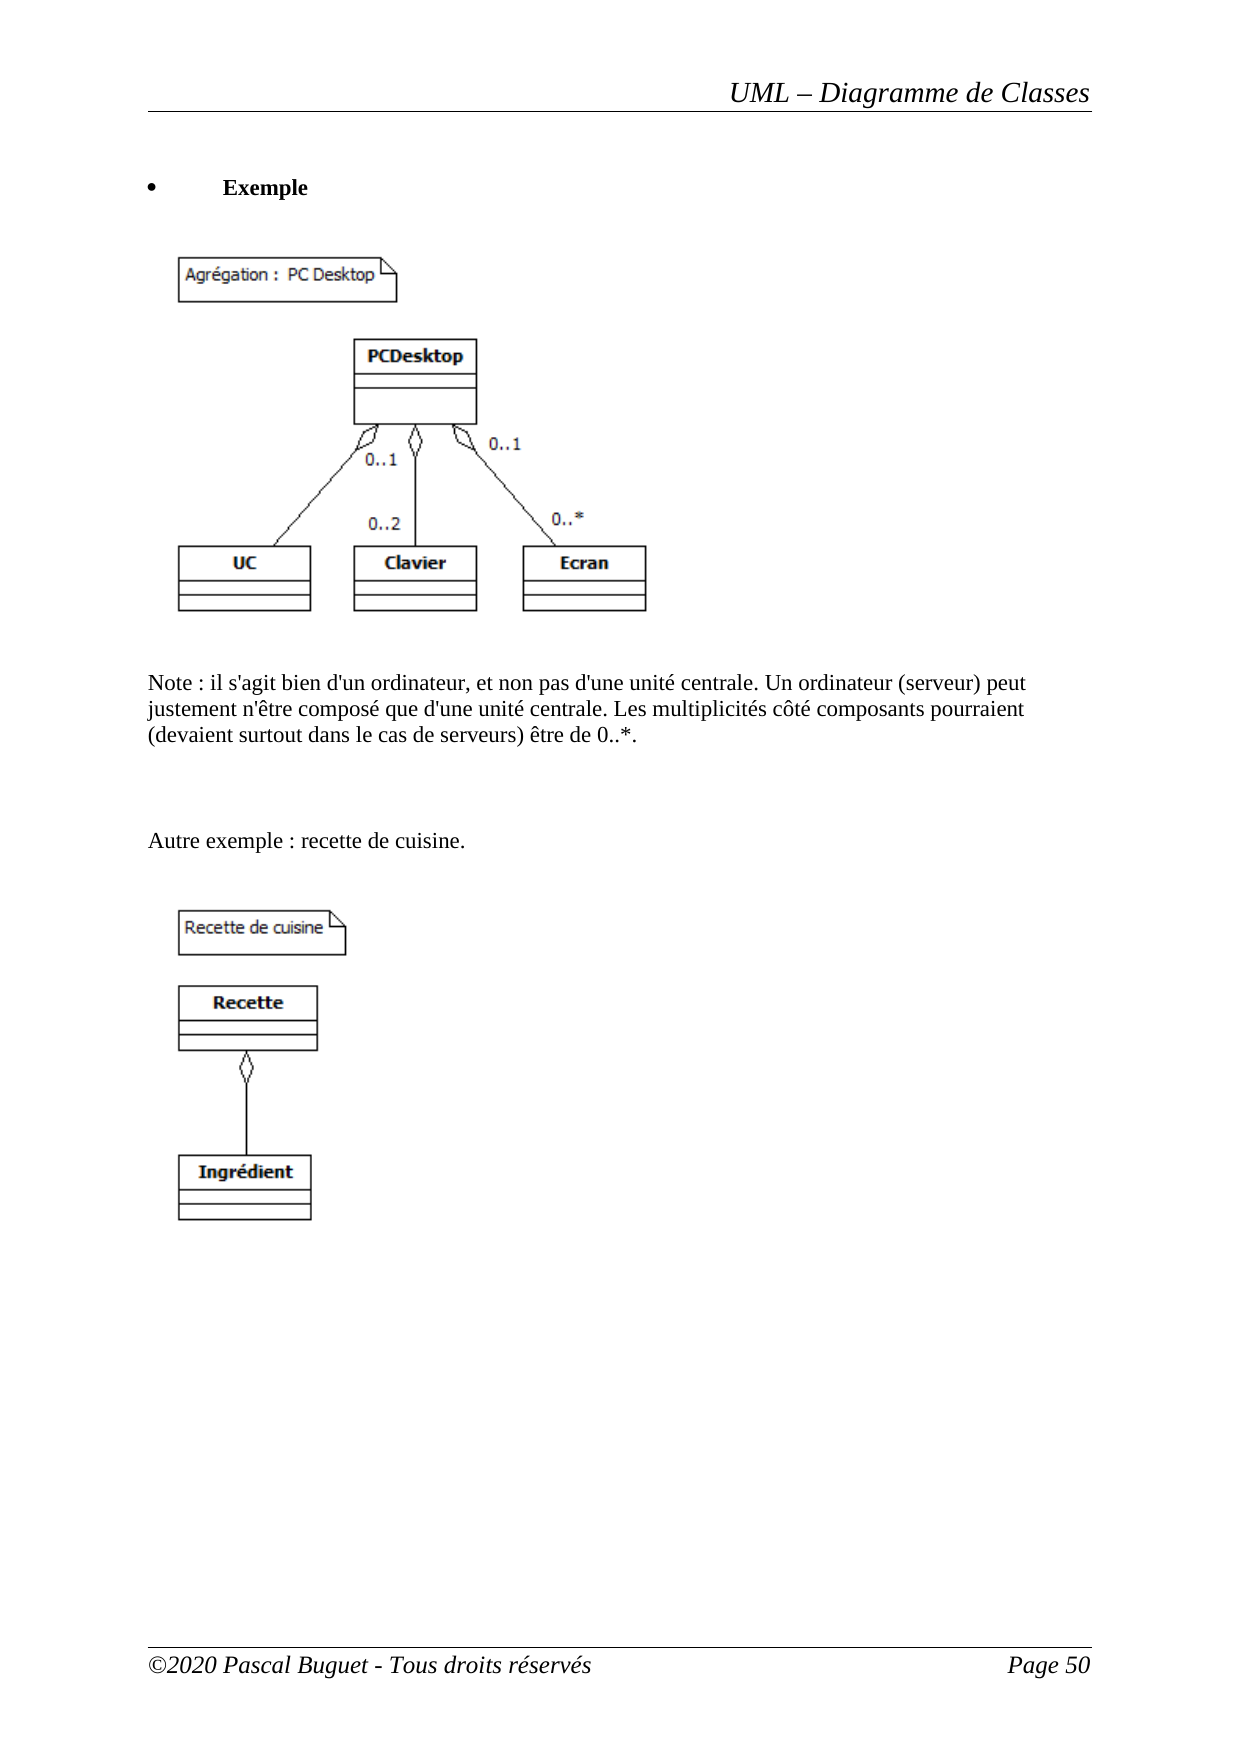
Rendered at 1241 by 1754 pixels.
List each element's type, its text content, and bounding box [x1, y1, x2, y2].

list Exemple [148, 174, 1092, 200]
picture [147, 226, 678, 643]
picture [147, 879, 378, 1252]
text Note : il s'agit bien d'un ordinateur, et non pas d'une unité centrale. Un ordinateur (serveur) peut justement n'être composé que d'une unité centrale. Les multiplicités côté composants pourraient (devaient surtout dans le cas de serveurs) être de 0..*. [148, 669, 1092, 748]
text Autre exemple : recette de cuisine. [148, 827, 1092, 853]
